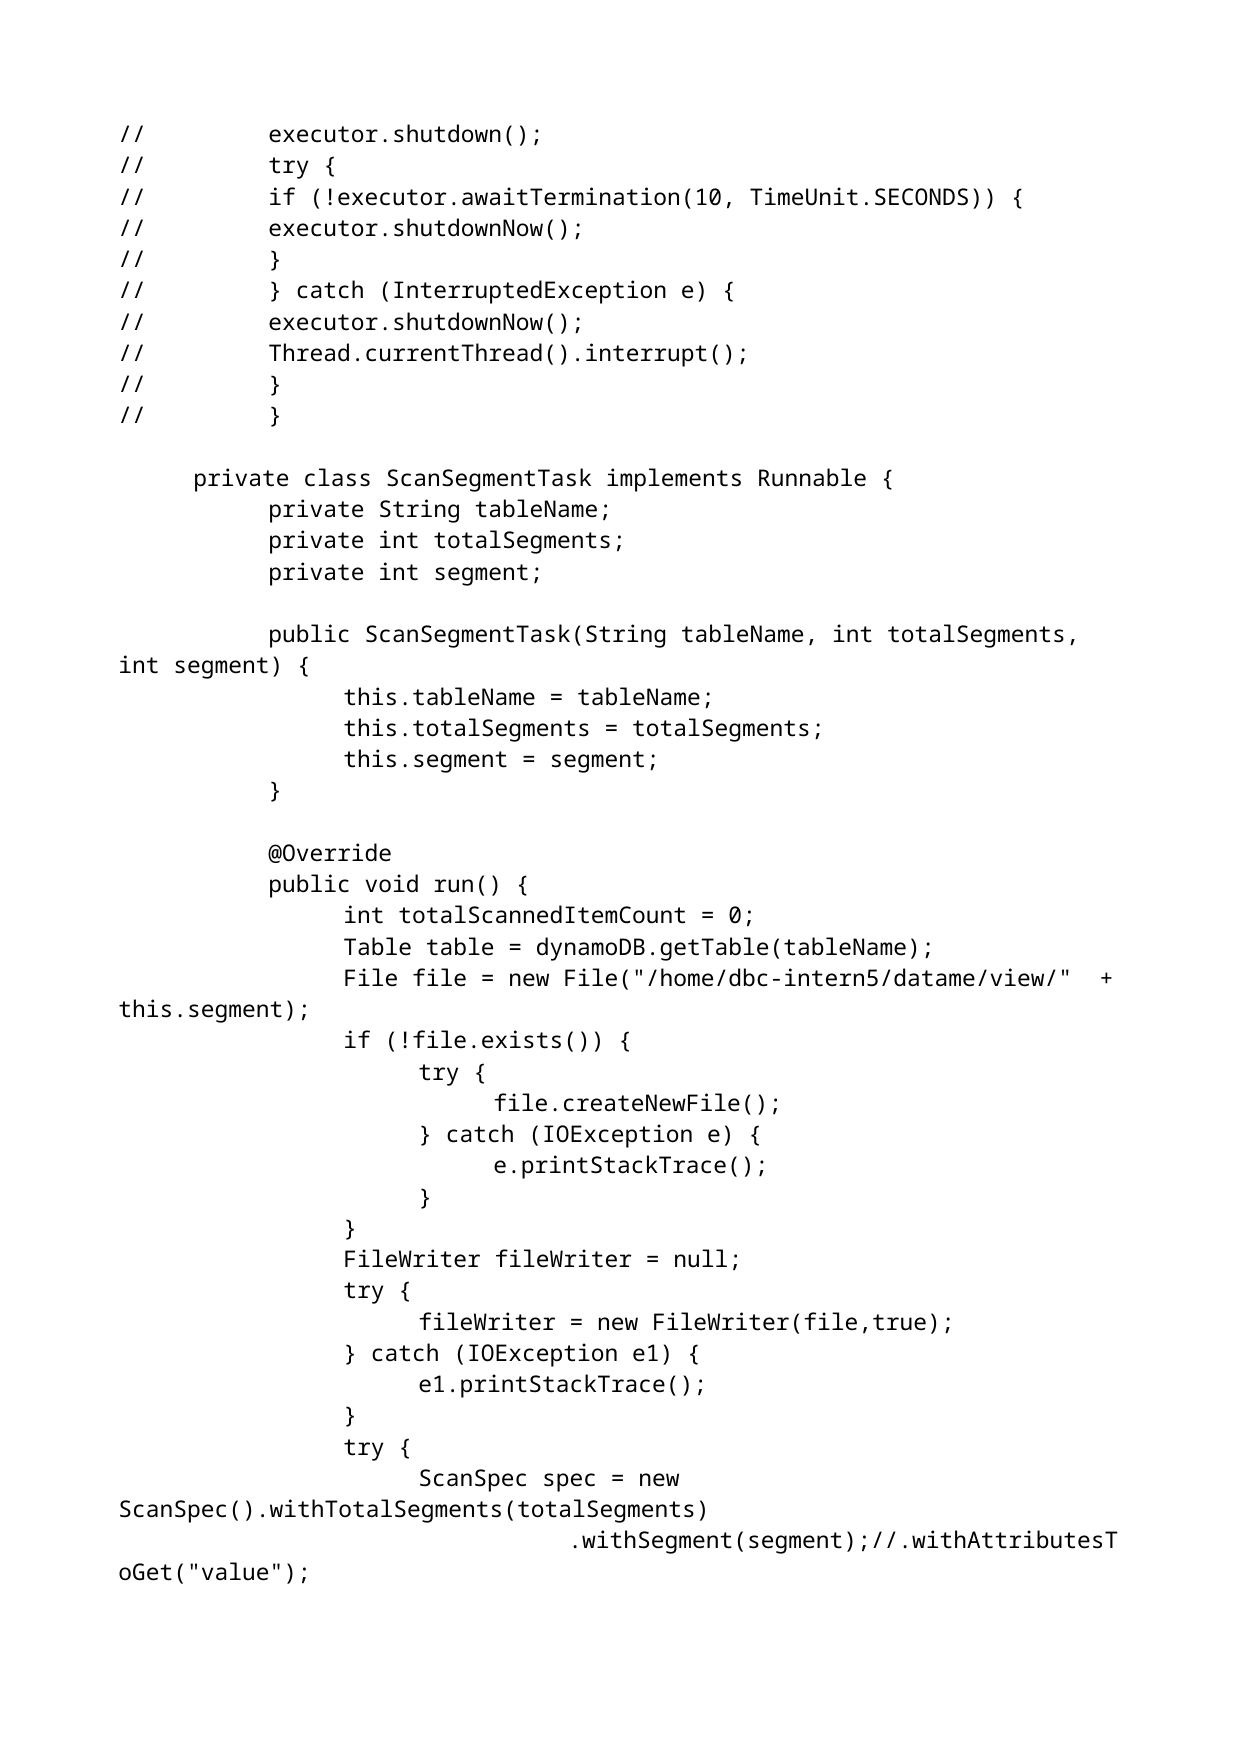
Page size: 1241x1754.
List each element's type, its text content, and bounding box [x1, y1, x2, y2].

text // Thread.currentThread().interrupt(); [118, 337, 1122, 368]
text try { [118, 1274, 1122, 1306]
text } [118, 1399, 1122, 1431]
text Table table = dynamoDB.getTable(tableName); [118, 931, 1122, 962]
text this.segment = segment; [118, 743, 1122, 774]
text FileWriter fileWriter = null; [118, 1243, 1122, 1274]
text int totalScannedItemCount = 0; [118, 899, 1122, 931]
text e.printStackTrace(); [118, 1149, 1122, 1181]
text } catch (IOException e) { [118, 1118, 1122, 1149]
text // } [118, 399, 1122, 431]
text } [118, 1181, 1122, 1212]
text // executor.shutdownNow(); [118, 212, 1122, 243]
text // try { [118, 149, 1122, 181]
text // } [118, 368, 1122, 399]
text @Override [118, 837, 1122, 868]
text file.createNewFile(); [118, 1087, 1122, 1118]
text // if (!executor.awaitTermination(10, TimeUnit.SECONDS)) { [118, 181, 1122, 212]
text private int segment; [118, 556, 1122, 587]
text } [118, 774, 1122, 806]
text // } [118, 243, 1122, 274]
text // executor.shutdownNow(); [118, 306, 1122, 337]
text } [118, 1212, 1122, 1243]
text fileWriter = new FileWriter(file,true); [118, 1306, 1122, 1337]
text .withSegment(segment);//.withAttributesToGet("value"); [118, 1524, 1122, 1587]
text this.tableName = tableName; [118, 681, 1122, 712]
text private String tableName; [118, 493, 1122, 524]
text // executor.shutdown(); [118, 118, 1122, 149]
text if (!file.exists()) { [118, 1024, 1122, 1056]
text this.totalSegments = totalSegments; [118, 712, 1122, 743]
text File file = new File("/home/dbc-intern5/datame/view/" + this.segment); [118, 962, 1122, 1024]
text private class ScanSegmentTask implements Runnable { [118, 462, 1122, 493]
text // } catch (InterruptedException e) { [118, 274, 1122, 306]
text try { [118, 1056, 1122, 1087]
text } catch (IOException e1) { [118, 1337, 1122, 1368]
text ScanSpec spec = new ScanSpec().withTotalSegments(totalSegments) [118, 1462, 1122, 1524]
text try { [118, 1431, 1122, 1462]
text public ScanSegmentTask(String tableName, int totalSegments, int segment) { [118, 618, 1122, 681]
text private int totalSegments; [118, 524, 1122, 556]
text public void run() { [118, 868, 1122, 899]
text e1.printStackTrace(); [118, 1368, 1122, 1399]
